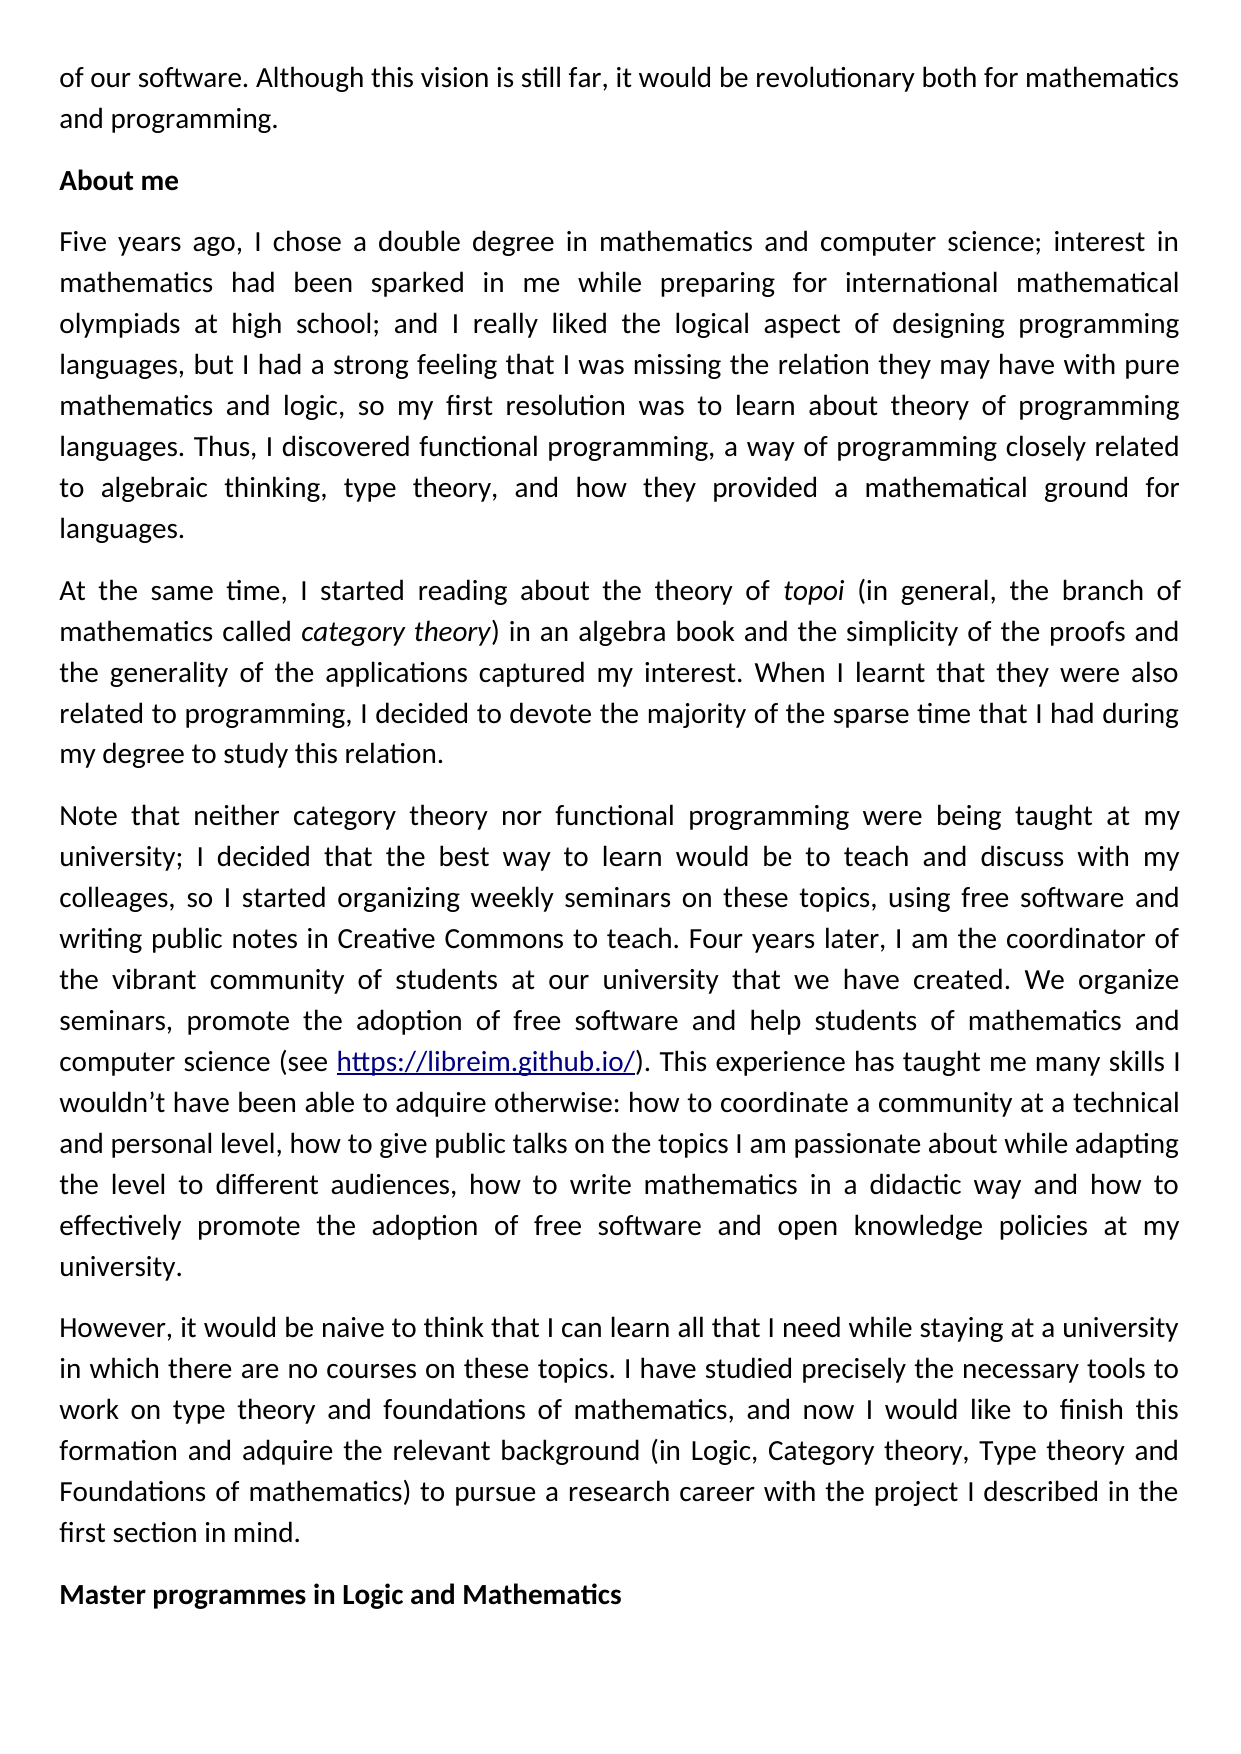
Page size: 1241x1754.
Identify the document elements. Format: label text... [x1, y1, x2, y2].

text Master programmes in Logic and Mathematics [59, 1576, 1181, 1612]
text of our software. Although this vision is still far, it would be revolutionary both for mathematics and programming. [59, 59, 1181, 136]
text Five years ago, I chose a double degree in mathematics and computer science; interest in mathematics had been sparked in me while preparing for international mathematical olympiads at high school; and I really liked the logical aspect of designing programming languages, but I had a strong feeling that I was missing the relation they may have with pure mathematics and logic, so my first resolution was to learn about theory of programming languages. Thus, I discovered functional programming, a way of programming closely related to algebraic thinking, type theory, and how they provided a mathematical ground for languages. [59, 223, 1181, 546]
text Note that neither category theory nor functional programming were being taught at my university; I decided that the best way to learn would be to teach and discuss with my colleages, so I started organizing weekly seminars on these topics, using free software and writing public notes in Creative Commons to teach. Four years later, I am the coordinator of the vibrant community of students at our university that we have created. We organize seminars, promote the adoption of free software and help students of mathematics and computer science (see https://libreim.github.io/). This experience has taught me many skills I wouldn’t have been able to adquire otherwise: how to coordinate a community at a technical and personal level, how to give public talks on the topics I am passionate about while adapting the level to different audiences, how to write mathematics in a didactic way and how to effectively promote the adoption of free software and open knowledge policies at my university. [59, 797, 1181, 1283]
text At the same time, I started reading about the theory of topoi (in general, the branch of mathematics called category theory) in an algebra book and the simplicity of the proofs and the generality of the applications captured my interest. When I learnt that they were also related to programming, I decided to devote the majority of the sparse time that I had during my degree to study this relation. [59, 572, 1181, 771]
text However, it would be naive to think that I can learn all that I need while staying at a university in which there are no courses on these topics. I have studied precisely the necessary tools to work on type theory and foundations of mathematics, and now I would like to finish this formation and adquire the relevant background (in Logic, Category theory, Type theory and Foundations of mathematics) to pursue a research career with the project I described in the first section in mind. [59, 1309, 1181, 1550]
text About me [59, 162, 1181, 197]
